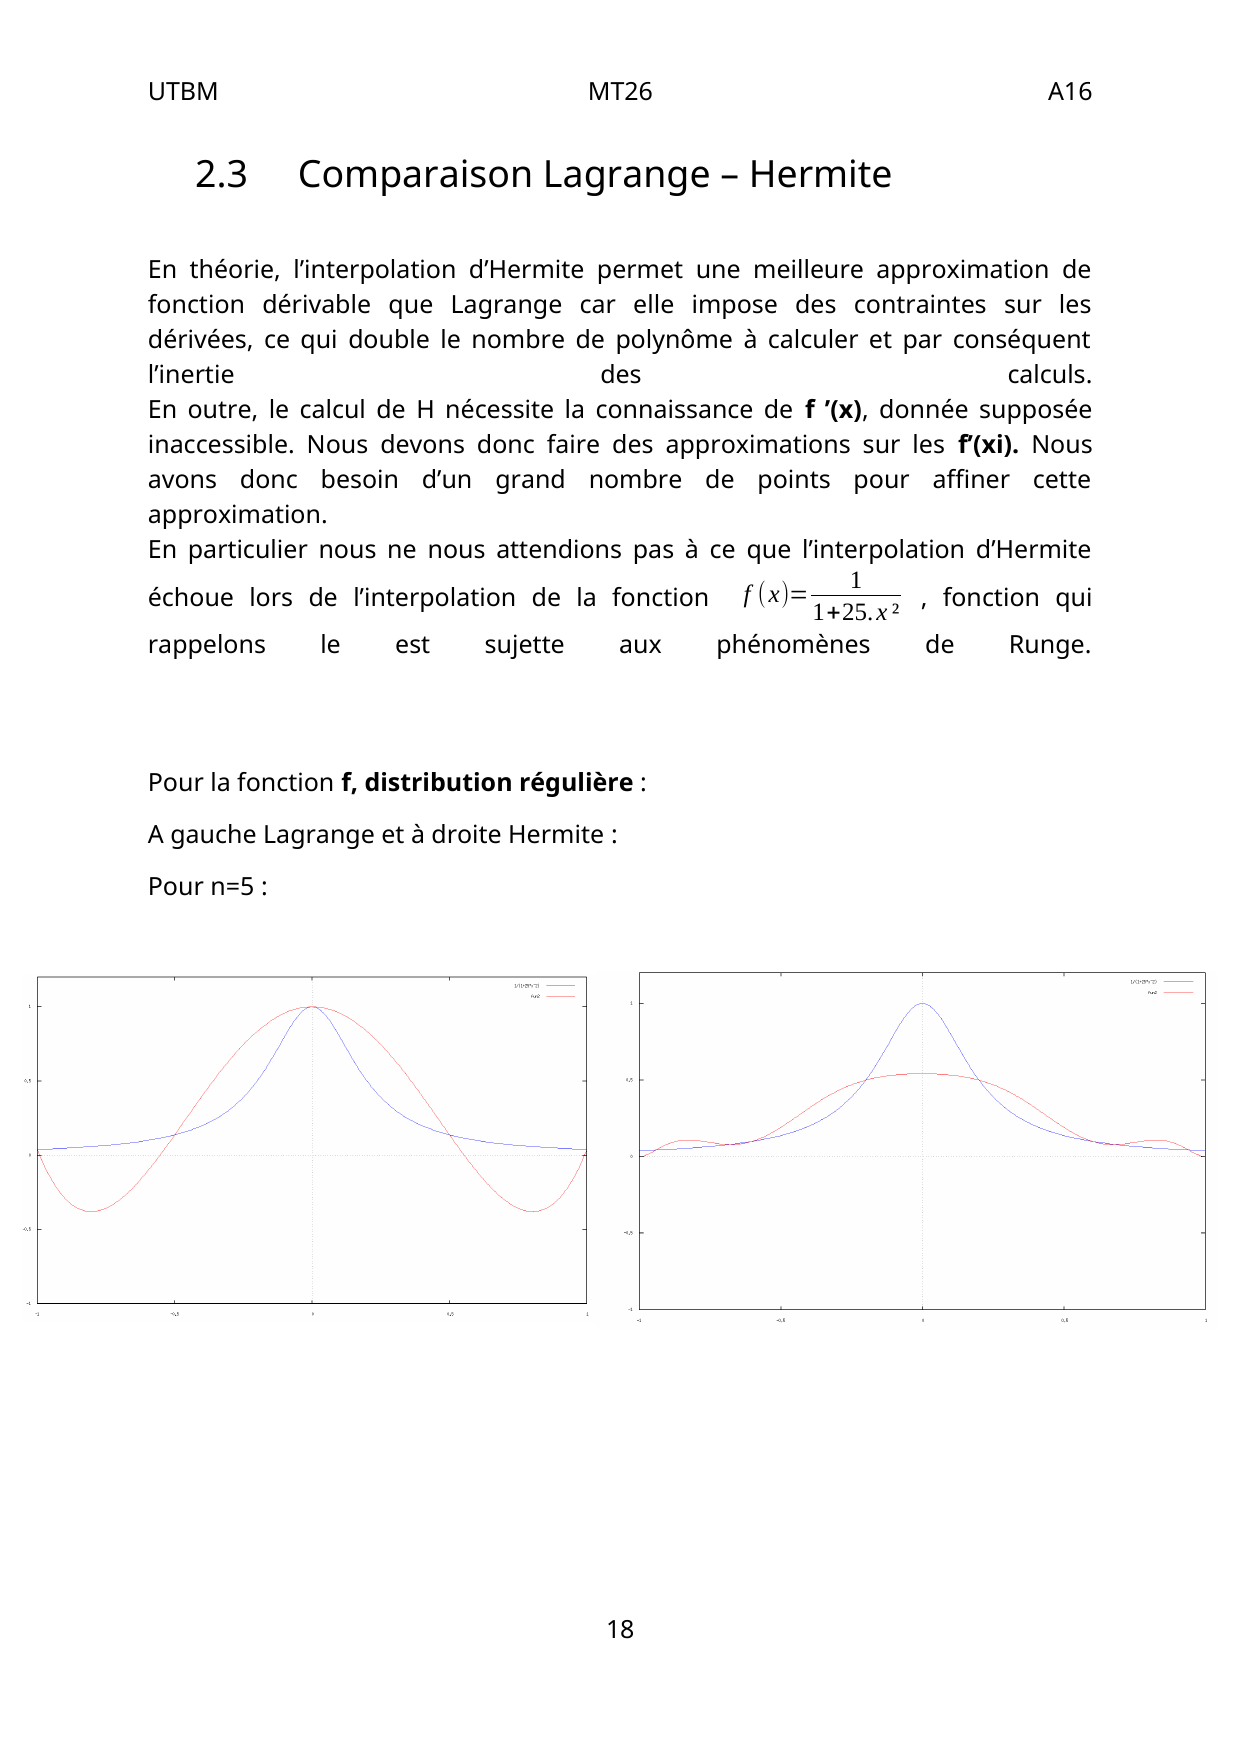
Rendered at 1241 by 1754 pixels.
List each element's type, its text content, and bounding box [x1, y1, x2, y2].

text En théorie, l’interpolation d’Hermite permet une meilleure approximation de fonction dérivable que Lagrange car elle impose des contraintes sur les dérivées, ce qui double le nombre de polynôme à calculer et par conséquent l’inertie des calculs. En outre, le calcul de H nécessite la connaissance de f ’(x), donnée supposée inaccessible. Nous devons donc faire des approximations sur les f’(xi). Nous avons donc besoin d’un grand nombre de points pour affiner cette approximation. En particulier nous ne nous attendions pas à ce que l’interpolation d’Hermite échoue lors de l’interpolation de la fonction , fonction qui rappelons le est sujette aux phénomènes de Runge. [148, 252, 1092, 696]
text A gauche Lagrange et à droite Hermite : [148, 817, 1092, 851]
text Pour la fonction f, distribution régulière : [148, 765, 1092, 799]
text Pour n=5 : [148, 868, 1092, 902]
picture [22, 971, 1217, 1329]
subtitle Comparaison Lagrange – Hermite [185, 148, 1092, 199]
